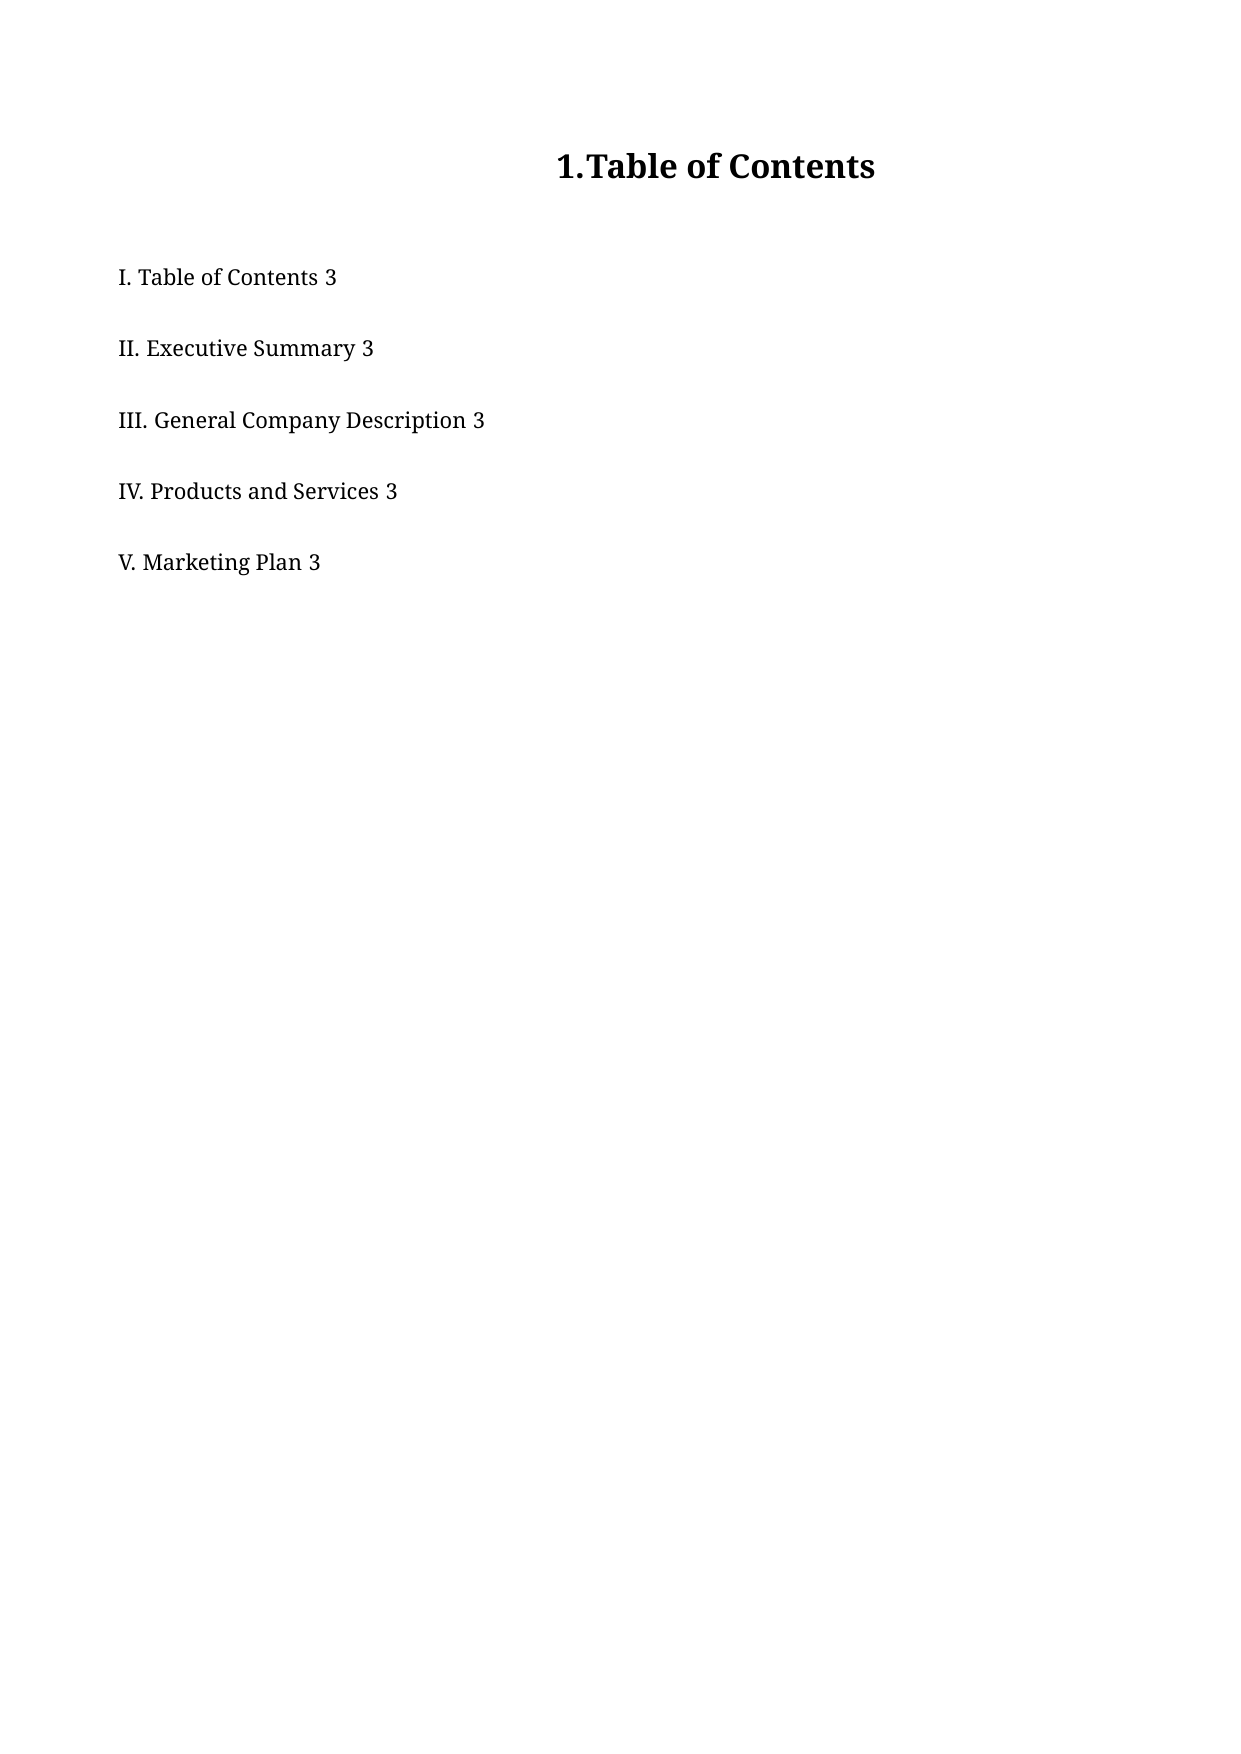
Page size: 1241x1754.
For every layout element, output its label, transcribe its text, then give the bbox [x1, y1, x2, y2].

text V. Marketing Plan 3 [118, 547, 1122, 577]
text III. General Company Description 3 [118, 404, 1122, 434]
text IV. Products and Services 3 [118, 476, 1122, 506]
text II. Executive Summary 3 [118, 333, 1122, 363]
text I. Table of Contents 3 [118, 262, 1122, 292]
subtitle Table of Contents [309, 143, 1122, 188]
